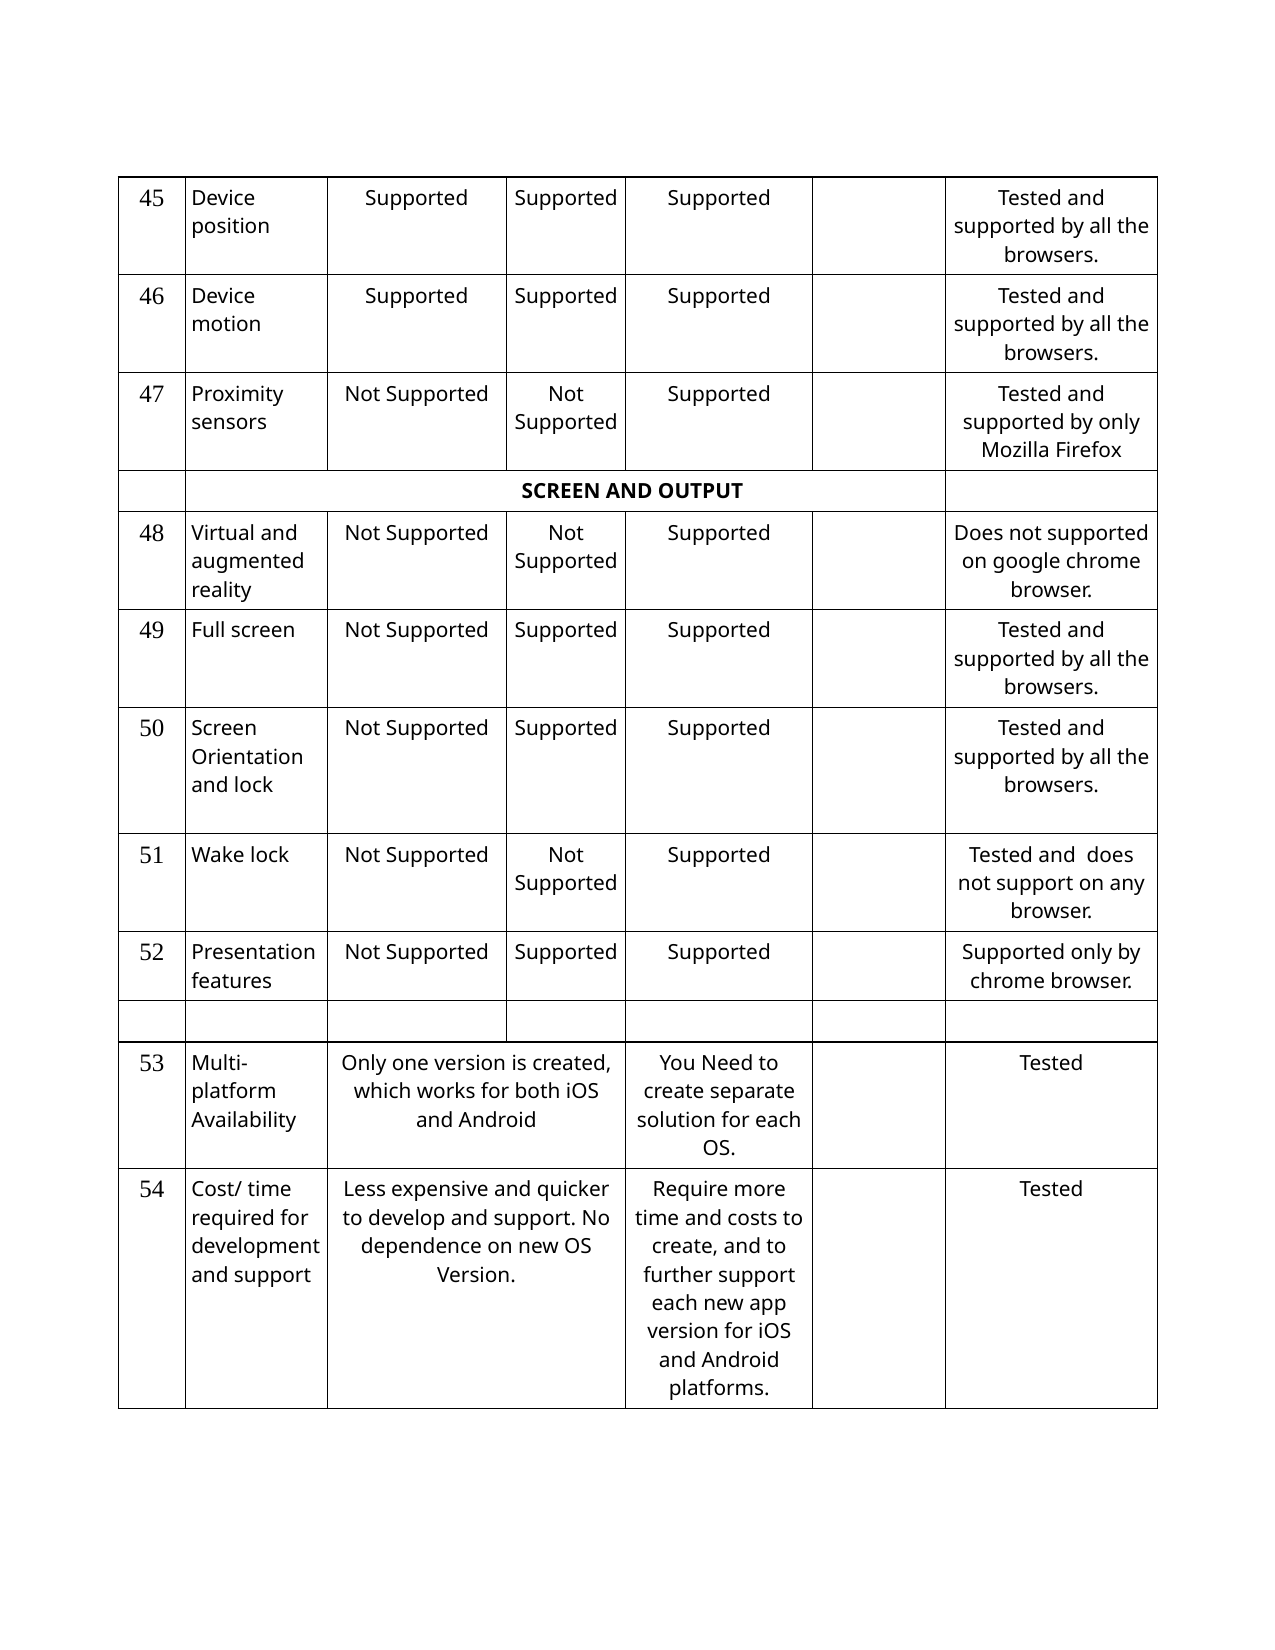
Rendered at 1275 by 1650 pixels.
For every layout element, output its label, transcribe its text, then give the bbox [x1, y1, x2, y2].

table_cell Supported [328, 178, 506, 274]
table_cell 54 [119, 1169, 185, 1408]
table_cell Does not supported on google chrome browser. [946, 512, 1157, 609]
table_cell Not Supported [328, 708, 506, 833]
table_cell 48 [119, 512, 185, 609]
table_cell [946, 471, 1157, 511]
table_cell [813, 932, 945, 1000]
table_cell Tested [946, 1043, 1157, 1168]
table_cell You Need to create separate solution for each OS. [626, 1043, 812, 1168]
table_cell [946, 1001, 1157, 1041]
table_cell [813, 512, 945, 609]
table_cell Not Supported [328, 512, 506, 609]
table_cell 50 [119, 708, 185, 833]
table_cell [813, 1169, 945, 1408]
table_cell Cost/ time required for development and support [186, 1169, 327, 1408]
table_cell 52 [119, 932, 185, 1000]
table_cell Not Supported [507, 834, 625, 931]
table_cell Supported [626, 512, 812, 609]
table_cell Supported [626, 932, 812, 1000]
table_cell Supported [328, 275, 506, 372]
table_cell [186, 1001, 327, 1041]
table_cell Supported [626, 610, 812, 707]
table_cell Supported [507, 708, 625, 833]
table_cell Less expensive and quicker to develop and support. No dependence on new OS Version. [328, 1169, 625, 1408]
table_cell Only one version is created, which works for both iOS and Android [328, 1043, 625, 1168]
table_cell Supported [626, 373, 812, 470]
table_cell 53 [119, 1043, 185, 1168]
table_cell [813, 708, 945, 833]
table_cell Supported [626, 275, 812, 372]
table_cell Not Supported [328, 610, 506, 707]
table_cell 46 [119, 275, 185, 372]
table_cell Supported [507, 178, 625, 274]
table_cell [813, 373, 945, 470]
table_cell Not Supported [328, 932, 506, 1000]
table_cell 51 [119, 834, 185, 931]
table_cell Screen Orientation and lock [186, 708, 327, 833]
table_cell [813, 1043, 945, 1168]
table_cell [813, 1001, 945, 1041]
table_cell Presentation features [186, 932, 327, 1000]
table_cell Supported [626, 178, 812, 274]
table_cell Not Supported [507, 512, 625, 609]
table_cell [813, 834, 945, 931]
table_cell Supported [626, 834, 812, 931]
table_cell [626, 1001, 812, 1041]
table_cell Require more time and costs to create, and to further support each new app version for iOS and Android platforms. [626, 1169, 812, 1408]
table_cell [507, 1001, 625, 1041]
table_cell [328, 1001, 506, 1041]
table_cell Tested and supported by all the browsers. [946, 275, 1157, 372]
table_cell 47 [119, 373, 185, 470]
table_cell Supported only by chrome browser. [946, 932, 1157, 1000]
table_cell [813, 275, 945, 372]
table_cell Tested and supported by all the browsers. [946, 610, 1157, 707]
table_cell Supported [507, 275, 625, 372]
table_cell Tested and supported by all the browsers. [946, 708, 1157, 833]
table_cell Multi-platform Availability [186, 1043, 327, 1168]
table_cell [119, 471, 185, 511]
table_cell Full screen [186, 610, 327, 707]
table_cell Virtual and augmented reality [186, 512, 327, 609]
table_cell Device motion [186, 275, 327, 372]
table_cell Supported [507, 610, 625, 707]
table_cell Not Supported [328, 373, 506, 470]
table_cell Not Supported [328, 834, 506, 931]
table_cell Tested [946, 1169, 1157, 1408]
table_cell 49 [119, 610, 185, 707]
table_cell [813, 610, 945, 707]
table_cell 45 [119, 178, 185, 274]
table_cell Not Supported [507, 373, 625, 470]
table_cell Wake lock [186, 834, 327, 931]
table_cell Supported [626, 708, 812, 833]
table_cell Proximity sensors [186, 373, 327, 470]
table_cell Tested and supported by only Mozilla Firefox [946, 373, 1157, 470]
table_cell Tested and supported by all the browsers. [946, 178, 1157, 274]
table_cell Supported [507, 932, 625, 1000]
table_cell [119, 1001, 185, 1041]
table_cell Device position [186, 178, 327, 274]
table_cell Tested and does not support on any browser. [946, 834, 1157, 931]
table_cell SCREEN AND OUTPUT [186, 471, 945, 511]
table_cell [813, 178, 945, 274]
